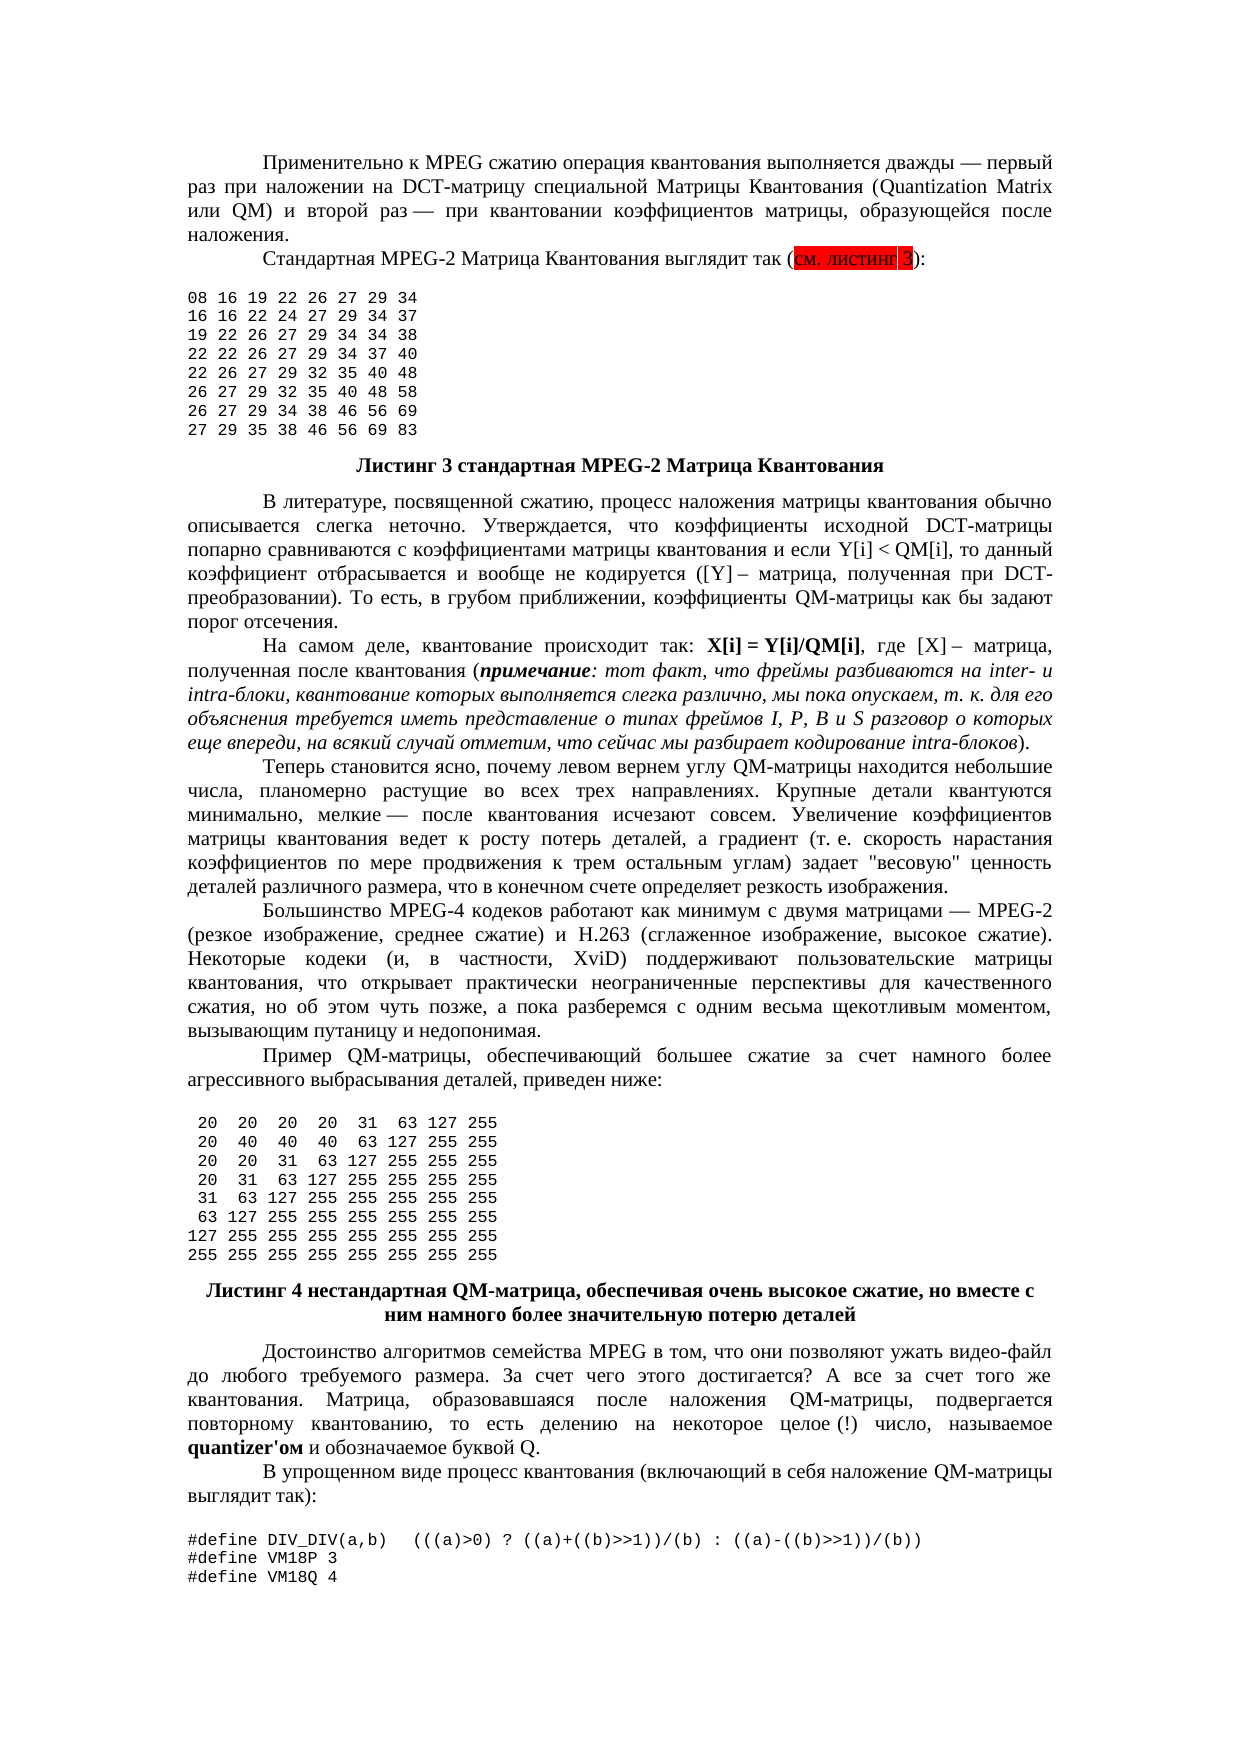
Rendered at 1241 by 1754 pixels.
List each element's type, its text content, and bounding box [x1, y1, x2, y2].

text 255 255 255 255 255 255 255 255 [187, 1247, 1053, 1266]
text #define VM18P 3 [187, 1550, 1053, 1569]
text #define DIV_DIV(a,b) (((a)>0) ? ((a)+((b)>>1))/(b) : ((a)-((b)>>1))/(b)) [187, 1531, 1053, 1550]
text 31 63 127 255 255 255 255 255 [187, 1190, 1053, 1209]
text Стандартная MPEG-2 Матрица Квантования выглядит так (см. листинг 3): [187, 246, 1053, 270]
text В упрощенном виде процесс квантования (включающий в себя наложение QM-матрицы выглядит так): [187, 1459, 1053, 1507]
text Большинство MPEG-4 кодеков работают как минимум с двумя матрицами — MPEG-2 (резкое изображение, среднее сжатие) и H.263 (сглаженное изображение, высокое сжатие). Некоторые кодеки (и, в частности, XviD) поддерживают пользовательские матрицы квантования, что открывает практически неограниченные перспективы для качественного сжатия, но об этом чуть позже, а пока разберемся с одним весьма щекотливым моментом, вызывающим путаницу и недопонимая. [187, 898, 1053, 1042]
text Листинг 4 нестандартная QM-матрица, обеспечивая очень высокое сжатие, но вместе с ним намного более значительную потерю деталей [187, 1278, 1053, 1326]
text 27 29 35 38 46 56 69 83 [187, 421, 1053, 440]
text 127 255 255 255 255 255 255 255 [187, 1228, 1053, 1247]
text В литературе, посвященной сжатию, процесс наложения матрицы квантования обычно описывается слегка неточно. Утверждается, что коэффициенты исходной DCT-матрицы попарно сравниваются с коэффициентами матрицы квантования и если Y[i] < QM[i], то данный коэффициент отбрасывается и вообще не кодируется ([Y] – матрица, полученная при DCT-преобразовании). То есть, в грубом приближении, коэффициенты QM-матрицы как бы задают порог отсечения. [187, 489, 1053, 633]
text Листинг 3 стандартная MPEG-2 Матрица Квантования [187, 452, 1053, 477]
text 20 20 31 63 127 255 255 255 [187, 1152, 1053, 1171]
text 63 127 255 255 255 255 255 255 [187, 1209, 1053, 1228]
text 16 16 22 24 27 29 34 37 [187, 308, 1053, 327]
text Теперь становится ясно, почему левом вернем углу QM-матрицы находится небольшие числа, планомерно растущие во всех трех направлениях. Крупные детали квантуются минимально, мелкие — после квантования исчезают совсем. Увеличение коэффициентов матрицы квантования ведет к росту потерь деталей, а градиент (т. е. скорость нарастания коэффициентов по мере продвижения к трем остальным углам) задает "весовую" ценность деталей различного размера, что в конечном счете определяет резкость изображения. [187, 754, 1053, 898]
text Достоинство алгоритмов семейства MPEG в том, что они позволяют ужать видео-файл до любого требуемого размера. За счет чего этого достигается? А все за счет того же квантования. Матрица, образовавшаяся после наложения QM-матрицы, подвергается повторному квантованию, то есть делению на некоторое целое (!) число, называемое quantizer'ом и обозначаемое буквой Q. [187, 1339, 1053, 1459]
text Пример QM-матрицы, обеспечивающий большее сжатие за счет намного более агрессивного выбрасывания деталей, приведен ниже: [187, 1042, 1053, 1091]
text 22 26 27 29 32 35 40 48 [187, 364, 1053, 383]
text #define VM18Q 4 [187, 1569, 1053, 1588]
text 20 31 63 127 255 255 255 255 [187, 1171, 1053, 1190]
text 22 22 26 27 29 34 37 40 [187, 346, 1053, 364]
text 26 27 29 32 35 40 48 58 [187, 383, 1053, 402]
text 20 20 20 20 31 63 127 255 [187, 1115, 1053, 1133]
text На самом деле, квантование происходит так: X[i] = Y[i]/QM[i], где [X] – матрица, полученная после квантования (примечание: тот факт, что фреймы разбиваются на inter- и intra-блоки, квантование которых выполняется слегка различно, мы пока опускаем, т. к. для его объяснения требуется иметь представление о типах фреймов I, P, B и S разговор о которых еще впереди, на всякий случай отметим, что сейчас мы разбирает кодирование intra-блоков). [187, 633, 1053, 754]
text Применительно к MPEG сжатию операция квантования выполняется дважды — первый раз при наложении на DCT-матрицу специальной Матрицы Квантования (Quantization Matrix или QM) и второй раз — при квантовании коэффициентов матрицы, образующейся после наложения. [187, 150, 1053, 246]
text 26 27 29 34 38 46 56 69 [187, 402, 1053, 421]
text 20 40 40 40 63 127 255 255 [187, 1133, 1053, 1152]
text 19 22 26 27 29 34 34 38 [187, 327, 1053, 346]
text 08 16 19 22 26 27 29 34 [187, 289, 1053, 308]
